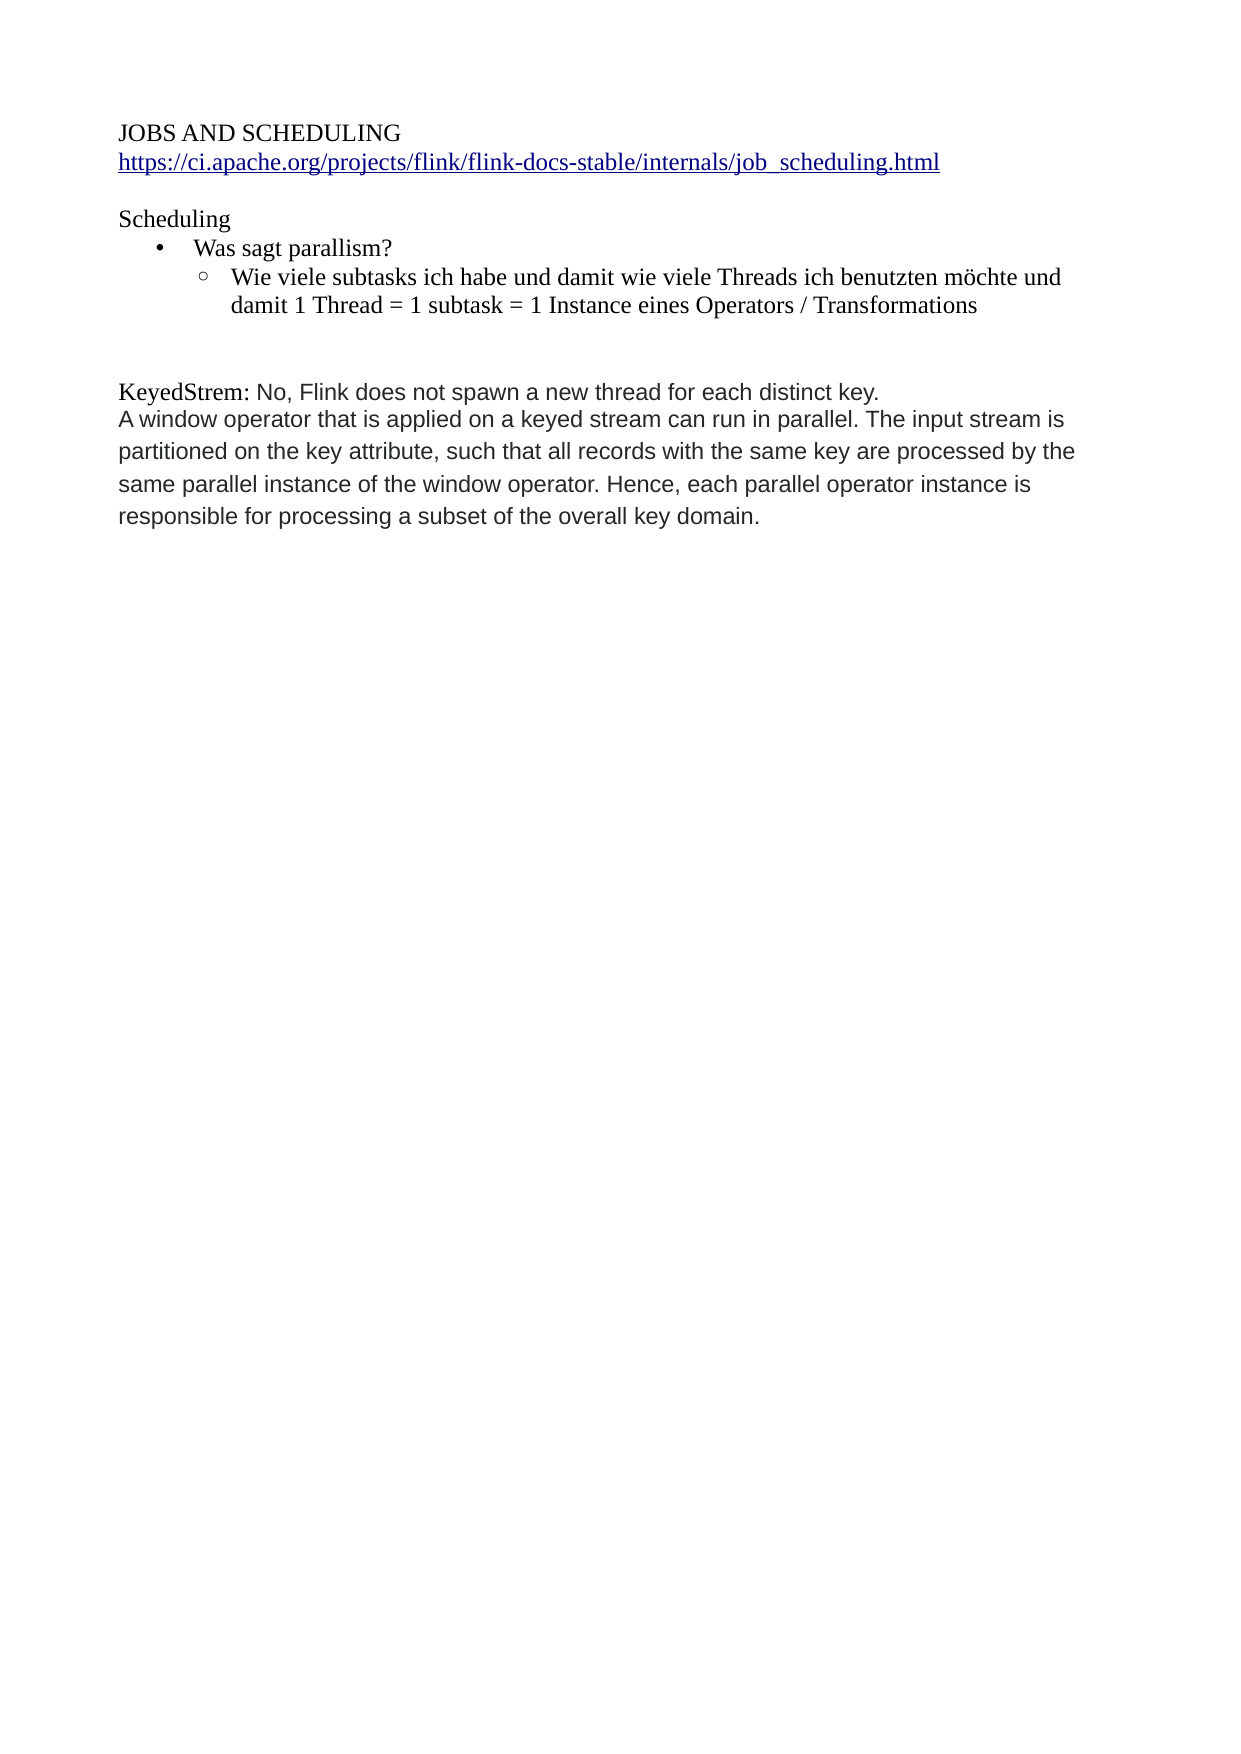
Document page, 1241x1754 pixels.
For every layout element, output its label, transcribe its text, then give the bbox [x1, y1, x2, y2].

list Wie viele subtasks ich habe und damit wie viele Threads ich benutzten möchte und damit 1 Thread = 1 subtask = 1 Instance eines Operators / Transformations [193, 262, 1122, 319]
text JOBS AND SCHEDULING [118, 118, 1122, 147]
text A window operator that is applied on a keyed stream can run in parallel. The input stream is partitioned on the key attribute, such that all records with the same key are processed by the same parallel instance of the window operator. Hence, each parallel operator instance is responsible for processing a subset of the overall key domain. [118, 406, 1122, 529]
list Was sagt parallism? [156, 233, 1122, 262]
text https://ci.apache.org/projects/flink/flink-docs-stable/internals/job_scheduling.html [118, 147, 1122, 176]
text KeyedStrem: No, Flink does not spawn a new thread for each distinct key. [118, 377, 1122, 406]
text Scheduling [118, 204, 1122, 233]
